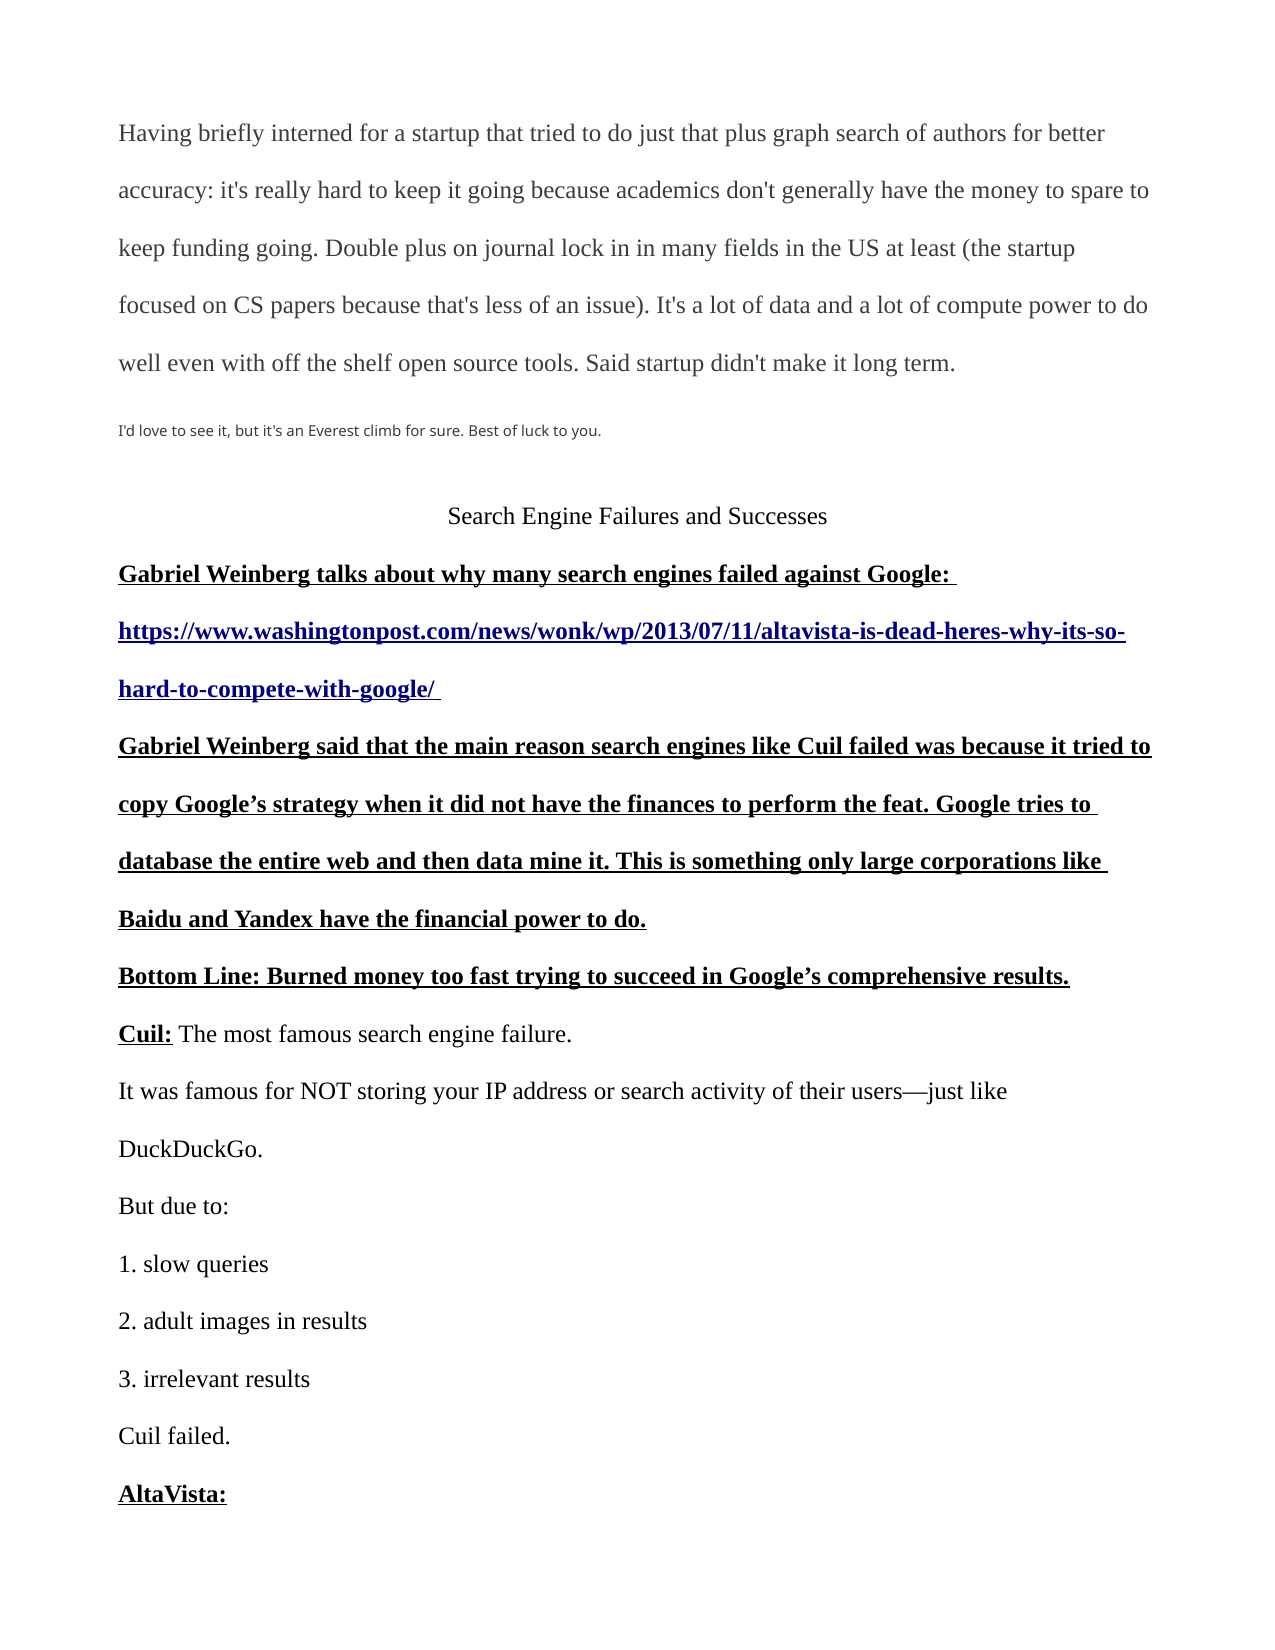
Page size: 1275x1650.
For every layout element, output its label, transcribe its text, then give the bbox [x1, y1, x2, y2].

text Gabriel Weinberg talks about why many search engines failed against Google: https://www.washingtonpost.com/news/wonk/wp/2013/07/11/altavista-is-dead-heres-why-its-so-hard-to-compete-with-google/ [118, 559, 1157, 702]
text Bottom Line: Burned money too fast trying to succeed in Google’s comprehensive results. [118, 961, 1157, 990]
text 2. adult images in results [118, 1306, 1157, 1335]
text Cuil: The most famous search engine failure. [118, 1019, 1157, 1047]
text I'd love to see it, but it's an Everest climb for sure. Best of luck to you. [118, 420, 1157, 441]
text But due to: [118, 1191, 1157, 1220]
text It was famous for NOT storing your IP address or search activity of their users—just like DuckDuckGo. [118, 1076, 1157, 1162]
text 3. irrelevant results [118, 1364, 1157, 1392]
text 1. slow queries [118, 1249, 1157, 1277]
text Cuil failed. [118, 1421, 1157, 1450]
text Having briefly interned for a startup that tried to do just that plus graph search of authors for better accuracy: it's really hard to keep it going because academics don't generally have the money to spare to keep funding going. Double plus on journal lock in in many fields in the US at least (the startup focused on CS papers because that's less of an issue). It's a lot of data and a lot of compute power to do well even with off the shelf open source tools. Said startup didn't make it long term. [118, 118, 1157, 377]
text AltaVista: [118, 1479, 1157, 1507]
text Search Engine Failures and Successes [118, 501, 1157, 530]
text Gabriel Weinberg said that the main reason search engines like Cuil failed was because it tried to copy Google’s strategy when it did not have the finances to perform the feat. Google tries to database the entire web and then data mine it. This is something only large corporations like Baidu and Yandex have the financial power to do. [118, 731, 1157, 932]
